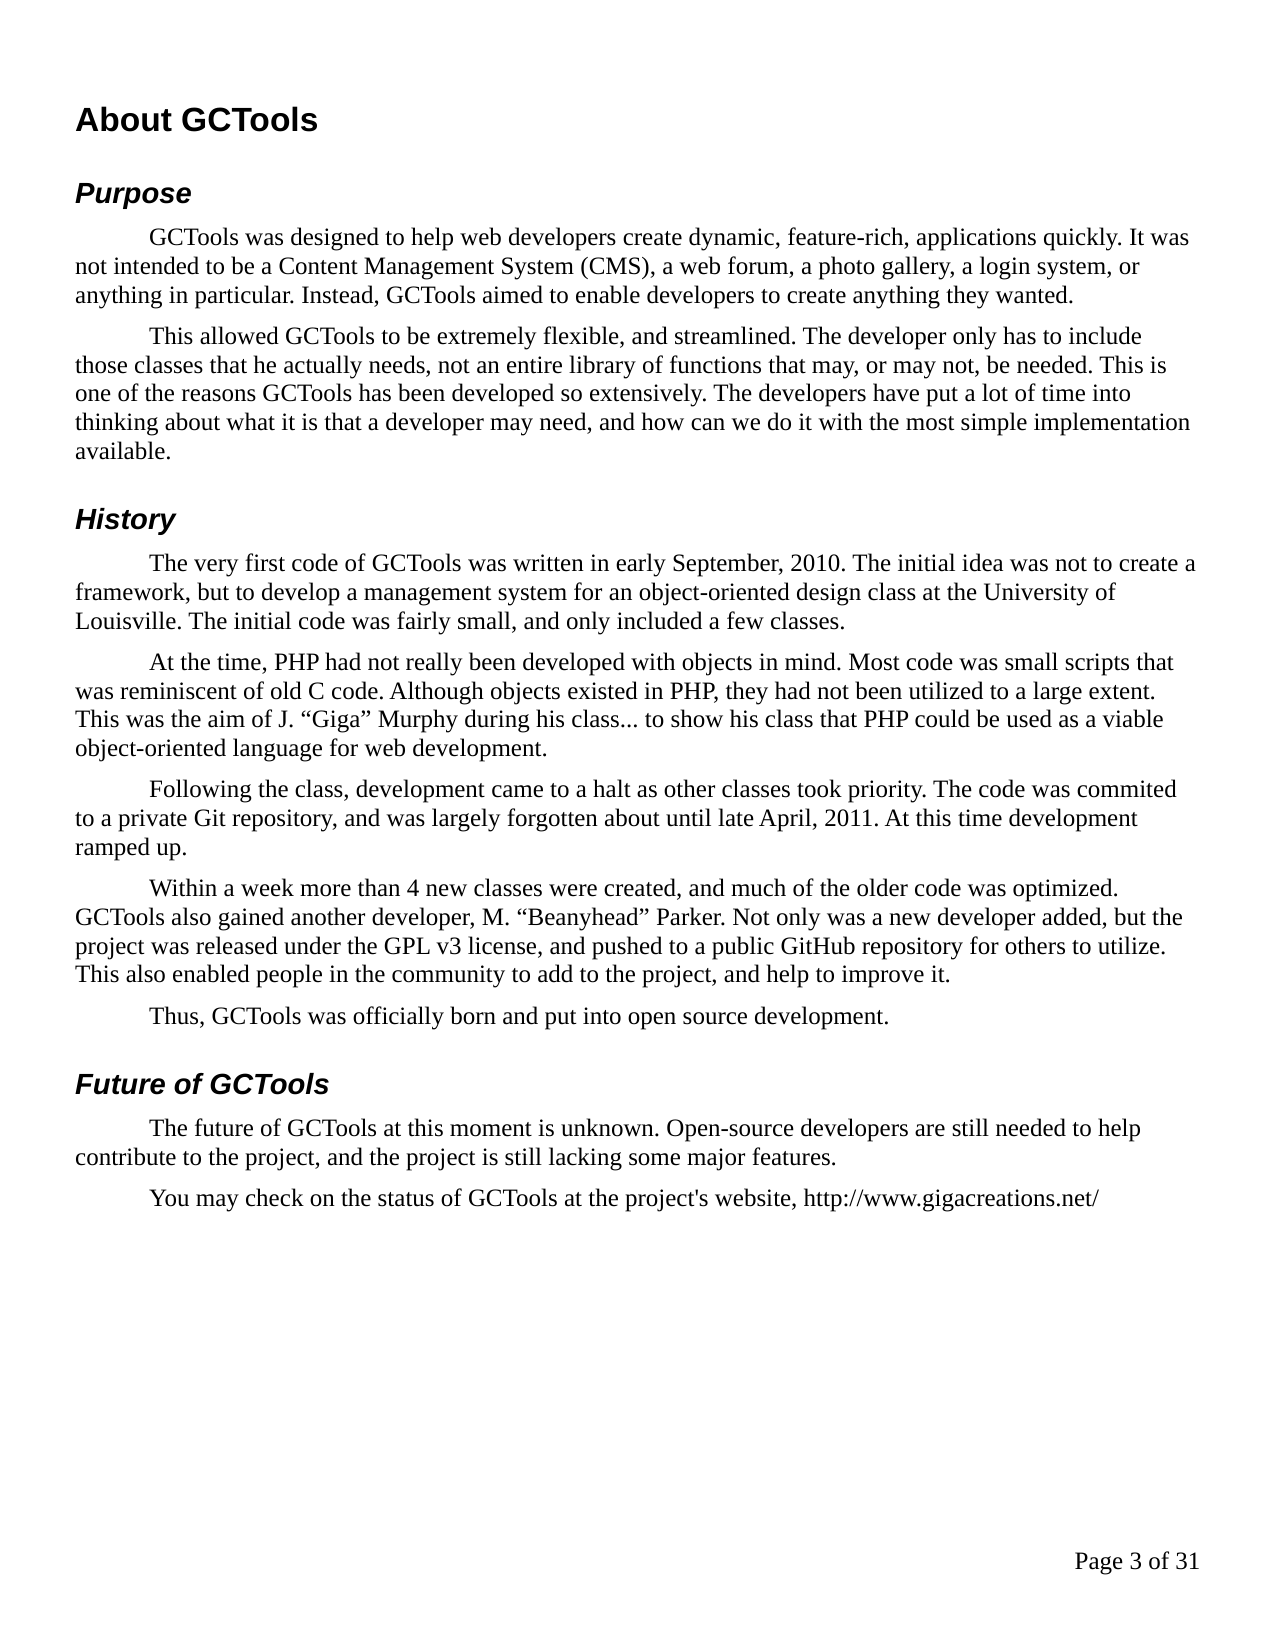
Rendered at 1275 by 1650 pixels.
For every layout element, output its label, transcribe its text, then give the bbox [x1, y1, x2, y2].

text You may check on the status of GCTools at the project's website, http://www.gigacreations.net/ [75, 1183, 1200, 1212]
text Within a week more than 4 new classes were created, and much of the older code was optimized. GCTools also gained another developer, M. “Beanyhead” Parker. Not only was a new developer added, but the project was released under the GPL v3 license, and pushed to a public GitHub repository for others to utilize. This also enabled people in the community to add to the project, and help to improve it. [75, 873, 1200, 988]
subtitle About GCTools [75, 100, 1200, 139]
subtitle Future of GCTools [75, 1067, 1200, 1101]
text Following the class, development came to a halt as other classes took priority. The code was commited to a private Git repository, and was largely forgotten about until late April, 2011. At this time development ramped up. [75, 774, 1200, 861]
text GCTools was designed to help web developers create dynamic, feature-rich, applications quickly. It was not intended to be a Content Management System (CMS), a web forum, a photo gallery, a login system, or anything in particular. Instead, GCTools aimed to enable developers to create anything they wanted. [75, 222, 1200, 308]
text This allowed GCTools to be extremely flexible, and streamlined. The developer only has to include those classes that he actually needs, not an entire library of functions that may, or may not, be needed. This is one of the reasons GCTools has been developed so extensively. The developers have put a lot of time into thinking about what it is that a developer may need, and how can we do it with the most simple implementation available. [75, 321, 1200, 465]
subtitle History [75, 502, 1200, 536]
text The future of GCTools at this moment is unknown. Open-source developers are still needed to help contribute to the project, and the project is still lacking some major features. [75, 1113, 1200, 1171]
text The very first code of GCTools was written in early September, 2010. The initial idea was not to create a framework, but to develop a management system for an object-oriented design class at the University of Louisville. The initial code was fairly small, and only included a few classes. [75, 548, 1200, 634]
text At the time, PHP had not really been developed with objects in mind. Most code was small scripts that was reminiscent of old C code. Although objects existed in PHP, they had not been utilized to a large extent. This was the aim of J. “Giga” Murphy during his class... to show his class that PHP could be used as a viable object-oriented language for web development. [75, 647, 1200, 762]
text Thus, GCTools was officially born and put into open source development. [75, 1001, 1200, 1029]
subtitle Purpose [75, 176, 1200, 210]
